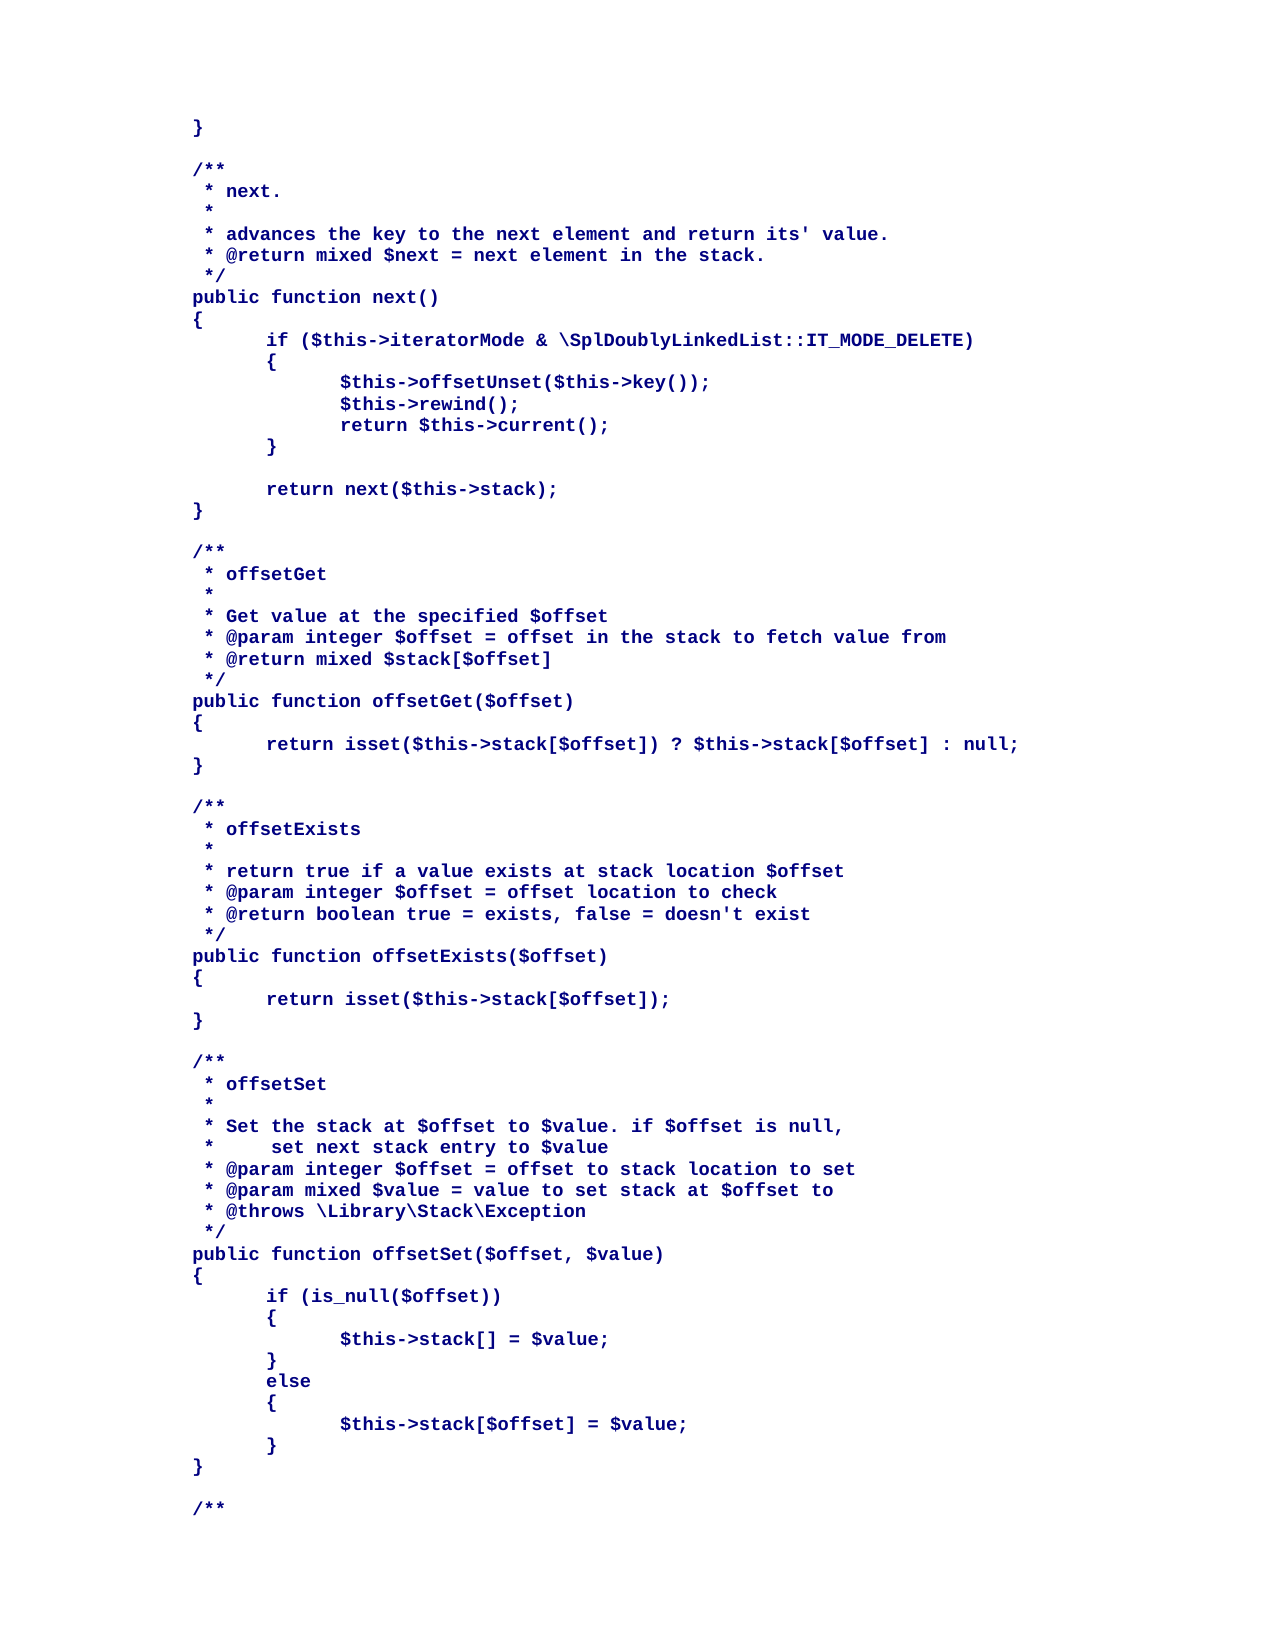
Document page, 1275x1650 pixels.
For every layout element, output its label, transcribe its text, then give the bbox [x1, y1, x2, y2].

text * offsetGet [118, 564, 1157, 586]
text $this->stack[] = $value; [118, 1329, 1157, 1351]
text /** [118, 1053, 1157, 1074]
text return isset($this->stack[$offset]) ? $this->stack[$offset] : null; [118, 734, 1157, 756]
text { [118, 352, 1157, 373]
text /** [118, 798, 1157, 819]
text */ [118, 926, 1157, 947]
text */ [118, 267, 1157, 288]
text */ [118, 1223, 1157, 1244]
text if ($this->iteratorMode & \SplDoublyLinkedList::IT_MODE_DELETE) [118, 331, 1157, 352]
text * @throws \Library\Stack\Exception [118, 1202, 1157, 1223]
text public function offsetGet($offset) [118, 692, 1157, 713]
text /** [118, 1499, 1157, 1521]
text return next($this->stack); [118, 479, 1157, 501]
text * @return boolean true = exists, false = doesn't exist [118, 904, 1157, 926]
text } [118, 1457, 1157, 1478]
text */ [118, 671, 1157, 692]
text public function next() [118, 288, 1157, 309]
text /** [118, 543, 1157, 564]
text * @return mixed $next = next element in the stack. [118, 246, 1157, 267]
text if (is_null($offset)) [118, 1287, 1157, 1308]
text } [118, 501, 1157, 522]
text return $this->current(); [118, 416, 1157, 437]
text { [118, 1308, 1157, 1329]
text public function offsetSet($offset, $value) [118, 1244, 1157, 1266]
text * Get value at the specified $offset [118, 607, 1157, 628]
text $this->offsetUnset($this->key()); [118, 373, 1157, 394]
text * Set the stack at $offset to $value. if $offset is null, [118, 1117, 1157, 1138]
text { [118, 713, 1157, 734]
text } [118, 437, 1157, 458]
text else [118, 1372, 1157, 1393]
text * set next stack entry to $value [192, 1138, 1157, 1159]
text * offsetSet [118, 1074, 1157, 1096]
text { [118, 968, 1157, 989]
text * next. [118, 182, 1157, 203]
text { [118, 309, 1157, 331]
text } [118, 118, 1157, 139]
text * [118, 586, 1157, 607]
text { [118, 1266, 1157, 1287]
text * [118, 203, 1157, 224]
text * return true if a value exists at stack location $offset [118, 862, 1157, 883]
text } [118, 1436, 1157, 1457]
text * [118, 841, 1157, 862]
text * @param integer $offset = offset in the stack to fetch value from [118, 628, 1157, 649]
text * advances the key to the next element and return its' value. [118, 224, 1157, 246]
text return isset($this->stack[$offset]); [118, 989, 1157, 1011]
text $this->stack[$offset] = $value; [118, 1414, 1157, 1436]
text * @param integer $offset = offset location to check [118, 883, 1157, 904]
text $this->rewind(); [118, 394, 1157, 416]
text * @param integer $offset = offset to stack location to set [118, 1159, 1157, 1181]
text * [118, 1096, 1157, 1117]
text * offsetExists [118, 819, 1157, 841]
text * @param mixed $value = value to set stack at $offset to [118, 1181, 1157, 1202]
text } [118, 1011, 1157, 1032]
text { [118, 1393, 1157, 1414]
text /** [118, 161, 1157, 182]
text * @return mixed $stack[$offset] [118, 649, 1157, 671]
text } [118, 1351, 1157, 1372]
text } [118, 756, 1157, 777]
text public function offsetExists($offset) [118, 947, 1157, 968]
